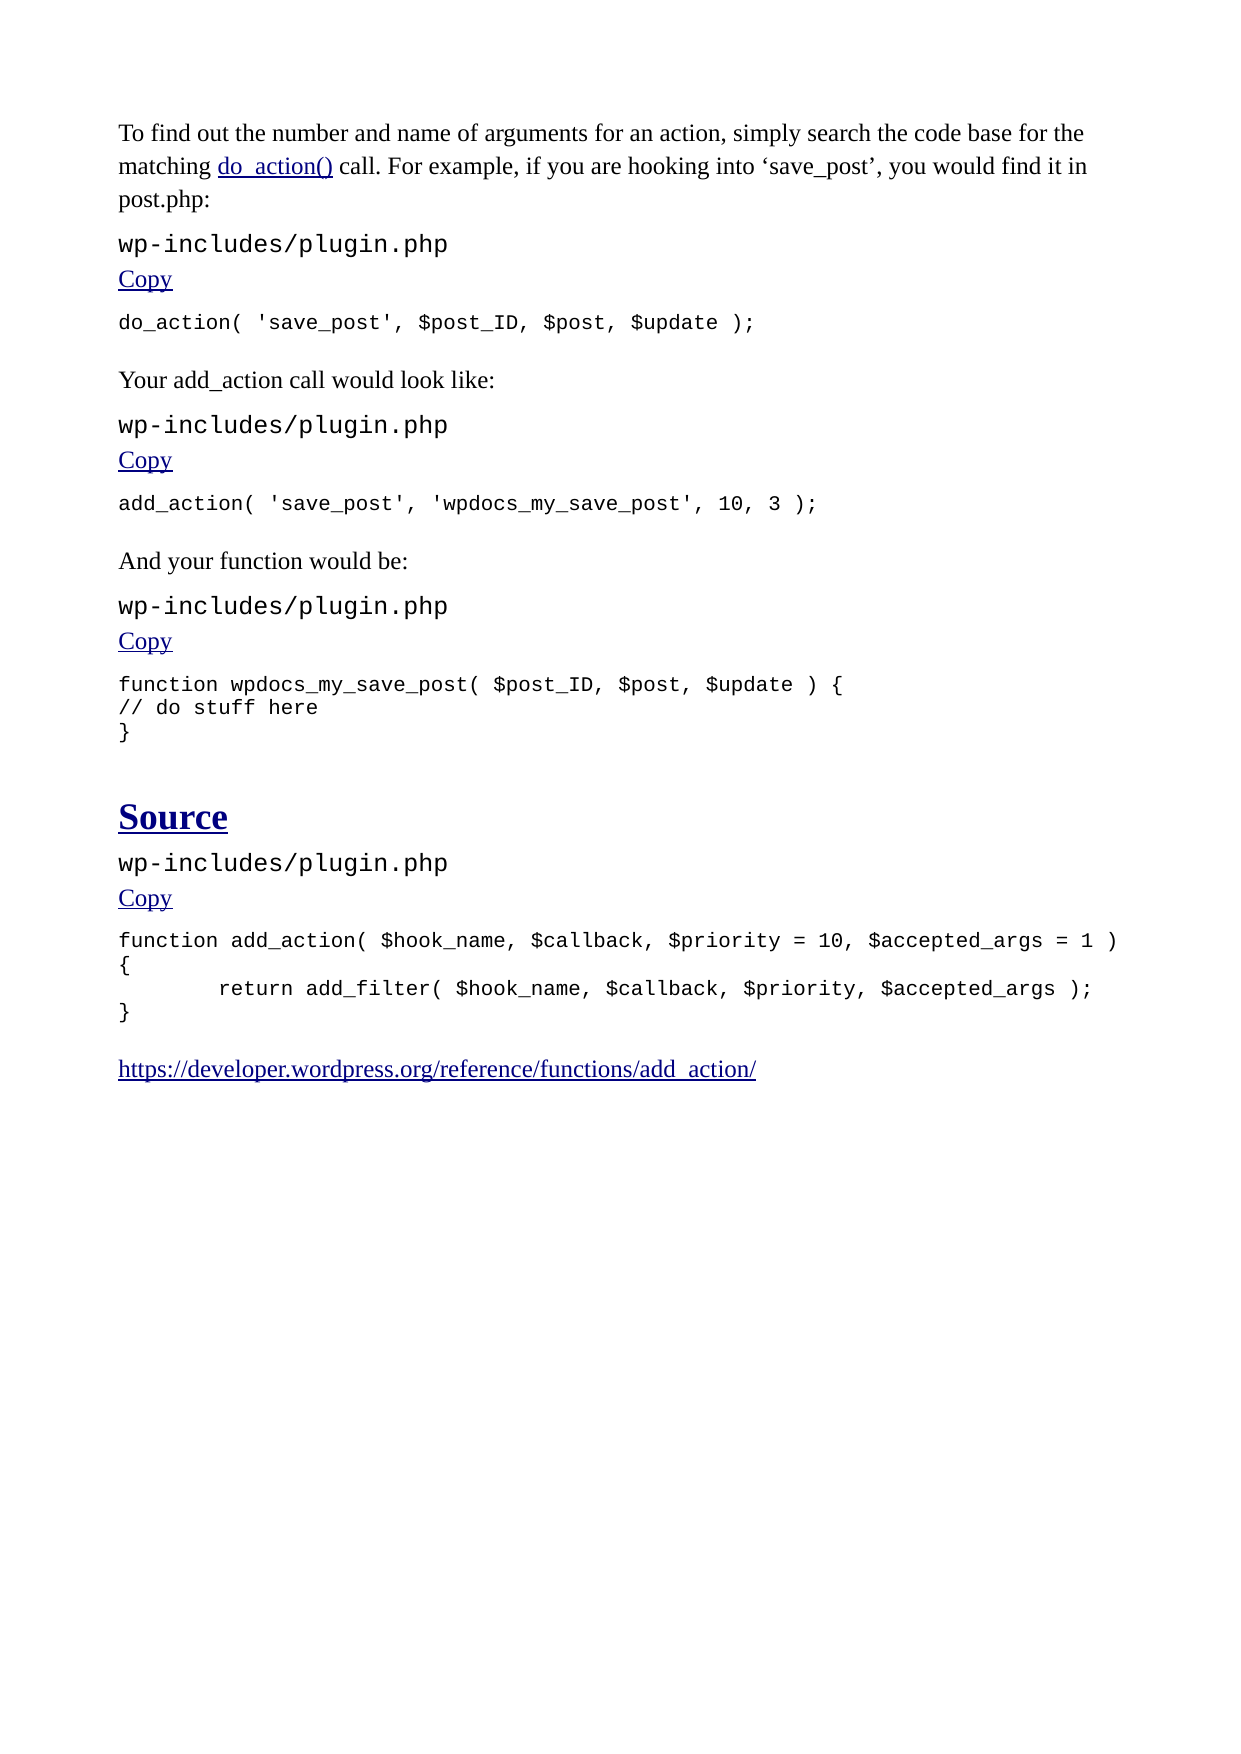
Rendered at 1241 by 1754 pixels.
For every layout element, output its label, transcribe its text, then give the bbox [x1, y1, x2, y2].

text function add_action( $hook_name, $callback, $priority = 10, $accepted_args = 1 ) { [118, 931, 1122, 978]
text Copy [118, 445, 1122, 474]
text do_action( 'save_post', $post_ID, $post, $update ); [118, 312, 1122, 336]
text https://developer.wordpress.org/reference/functions/add_action/ [118, 1054, 1122, 1083]
text // do stuff here [118, 697, 1122, 721]
text Your add_action call would look like: [118, 365, 1122, 394]
text function wpdocs_my_save_post( $post_ID, $post, $update ) { [118, 673, 1122, 697]
text Copy [118, 264, 1122, 293]
text return add_filter( $hook_name, $callback, $priority, $accepted_args ); [118, 978, 1122, 1001]
text } [118, 721, 1122, 744]
text add_action( 'save_post', 'wpdocs_my_save_post', 10, 3 ); [118, 493, 1122, 516]
text To find out the number and name of arguments for an action, simply search the code base for the matching do_action() call. For example, if you are hooking into ‘save_post’, you would find it in post.php: [118, 118, 1122, 213]
text wp-includes/plugin.php [118, 850, 1122, 879]
text Copy [118, 883, 1122, 912]
text And your function would be: [118, 546, 1122, 574]
subtitle Source [118, 795, 1122, 838]
text Copy [118, 626, 1122, 655]
text wp-includes/plugin.php [118, 593, 1122, 622]
text } [118, 1001, 1122, 1025]
text wp-includes/plugin.php [118, 232, 1122, 260]
text wp-includes/plugin.php [118, 413, 1122, 441]
